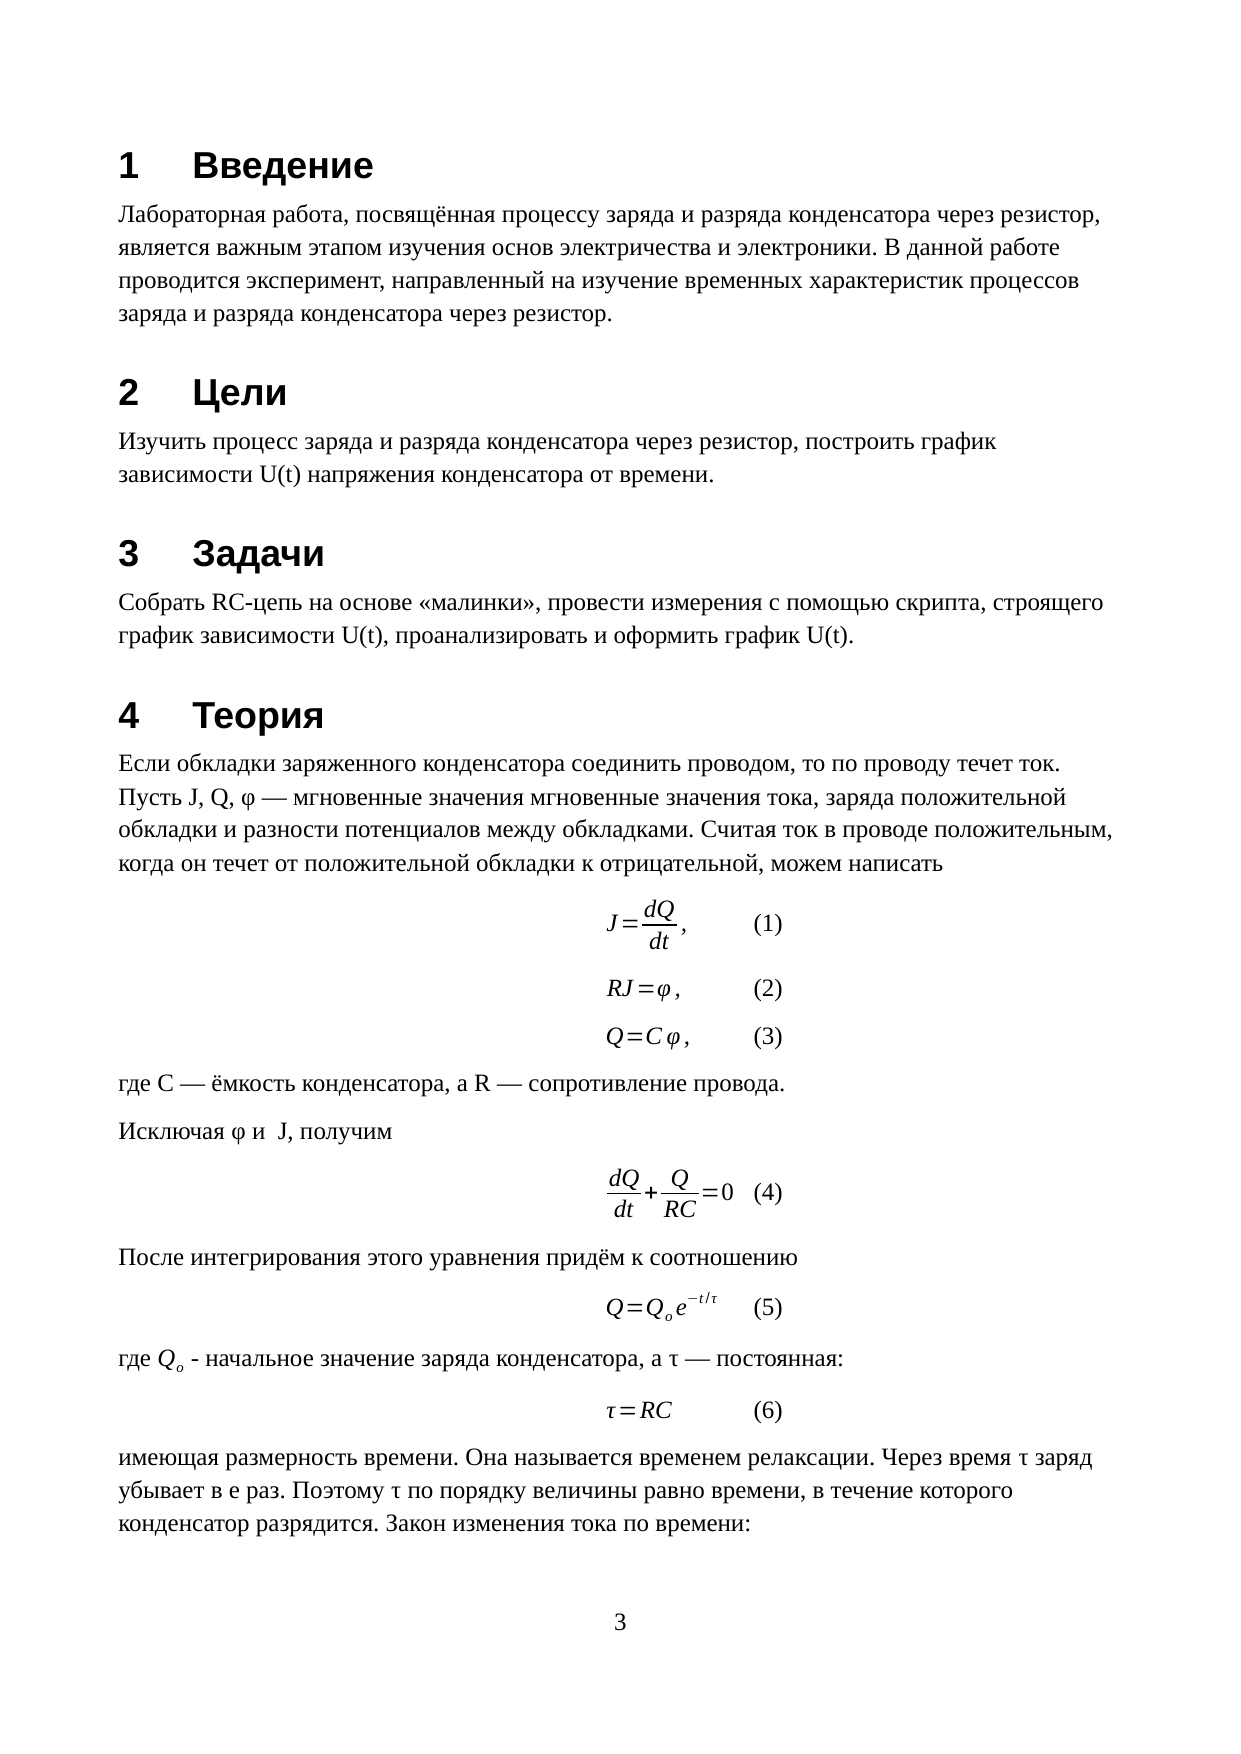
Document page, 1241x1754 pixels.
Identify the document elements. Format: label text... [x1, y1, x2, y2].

text (5) [118, 1289, 1122, 1324]
text имеющая размерность времени. Она называется временем релаксации. Через время τ заряд убывает в e раз. Поэтому τ по порядку величины равно времени, в течение которого конденсатор разрядится. Закон изменения тока по времени: [118, 1442, 1122, 1537]
subtitle Введение [118, 143, 1122, 186]
text где - начальное значение заряда конденсатора, а τ — постоянная: [118, 1343, 1122, 1376]
text (3) [118, 1021, 1122, 1050]
text Изучить процесс заряда и разряда конденсатора через резистор, построить график зависимости U(t) напряжения конденсатора от времени. [118, 426, 1122, 488]
text Если обкладки заряженного конденсатора соединить проводом, то по проводу течет ток. Пусть J, Q, φ — мгновенные значения мгновенные значения тока, заряда положительной обкладки и разности потенциалов между обкладками. Считая ток в проводе положительным, когда он течет от положительной обкладки к отрицательной, можем написать [118, 748, 1122, 876]
text (6) [118, 1395, 1122, 1423]
text После интегрирования этого уравнения придём к соотношению [118, 1242, 1122, 1271]
subtitle Теория [118, 693, 1122, 736]
text Собрать RC-цепь на основе «малинки», провести измерения с помощью скрипта, строящего график зависимости U(t), проанализировать и оформить график U(t). [118, 587, 1122, 649]
text где С — ёмкость конденсатора, а R — сопротивление провода. [118, 1068, 1122, 1097]
text (4) [118, 1164, 1122, 1223]
text Исключая φ и J, получим [118, 1116, 1122, 1145]
subtitle Задачи [118, 532, 1122, 575]
text Лабораторная работа, посвящённая процессу заряда и разряда конденсатора через резистор, является важным этапом изучения основ электричества и электроники. В данной работе проводится эксперимент, направленный на изучение временных характеристик процессов заряда и разряда конденсатора через резистор. [118, 199, 1122, 327]
text (1) [118, 895, 1122, 954]
subtitle Цели [118, 370, 1122, 413]
text (2) [118, 973, 1122, 1002]
